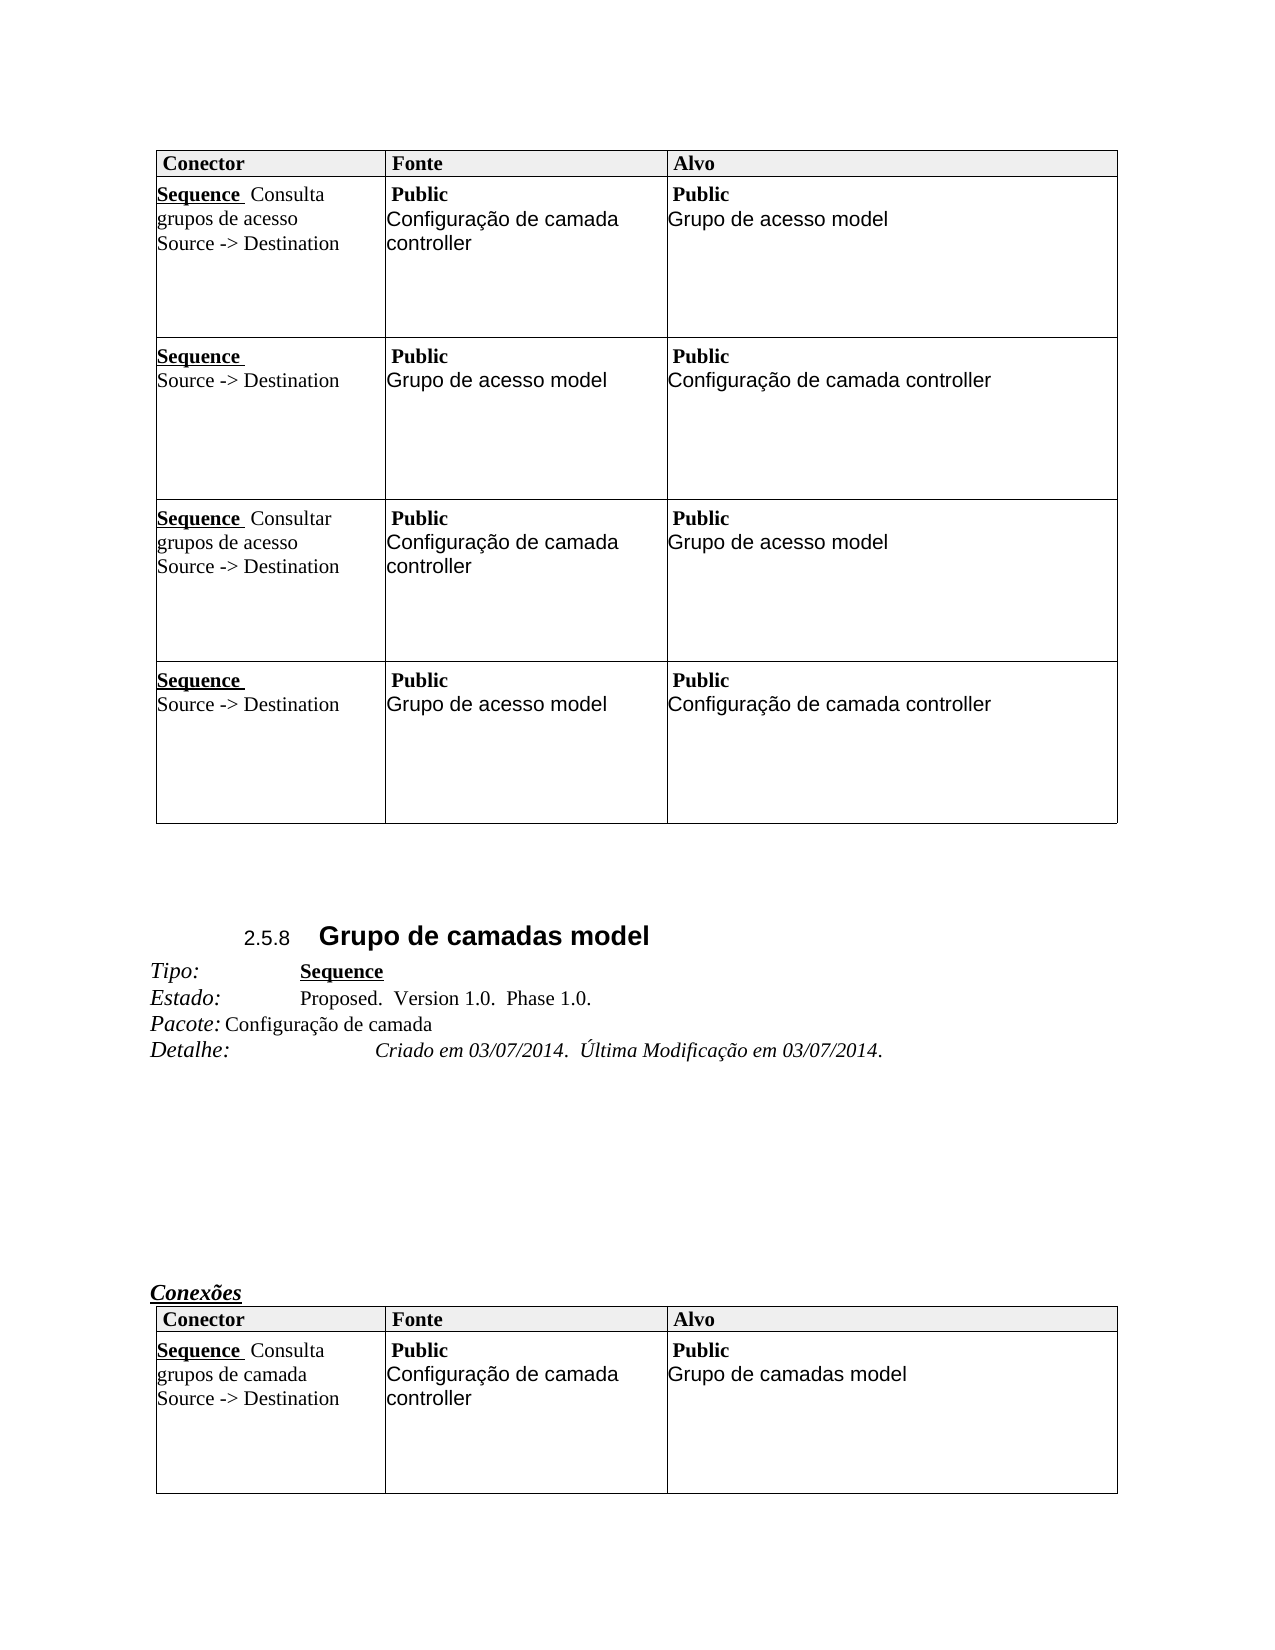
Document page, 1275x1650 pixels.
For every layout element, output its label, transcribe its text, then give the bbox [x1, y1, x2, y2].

table_cell Sequence Source -> Destination [157, 338, 385, 499]
text Conexões [150, 1279, 1125, 1306]
table_header Alvo [668, 1307, 1117, 1331]
list Grupo de camadas model [244, 920, 1125, 951]
table_cell Sequence Consulta grupos de camada Source -> Destination [157, 1332, 385, 1493]
table_cell Sequence Source -> Destination [157, 662, 385, 823]
text Estado: Proposed. Version 1.0. Phase 1.0. [150, 984, 1125, 1010]
table_cell Public Grupo de acesso model [386, 662, 667, 823]
table_cell Sequence Consultar grupos de acesso Source -> Destination [157, 500, 385, 661]
table_header Fonte [386, 1307, 667, 1331]
text Detalhe: Criado em 03/07/2014. Última Modificação em 03/07/2014. [150, 1037, 1125, 1063]
table_cell Public Grupo de acesso model [668, 500, 1117, 661]
table_cell Public Configuração de camada controller [668, 338, 1117, 499]
table_cell Public Configuração de camada controller [386, 177, 667, 337]
text Pacote: Configuração de camada [150, 1010, 1125, 1037]
text Tipo: Sequence [150, 957, 1125, 984]
table_header Alvo [668, 151, 1117, 176]
table_header Fonte [386, 151, 667, 176]
table_header Conector [157, 1307, 385, 1331]
table_cell Public Grupo de acesso model [386, 338, 667, 499]
table_cell Public Configuração de camada controller [386, 500, 667, 661]
table_cell Public Grupo de acesso model [668, 177, 1117, 337]
table_cell Public Configuração de camada controller [668, 662, 1117, 823]
table_cell Public Configuração de camada controller [386, 1332, 667, 1493]
table_header Conector [157, 151, 385, 176]
table_cell Public Grupo de camadas model [668, 1332, 1117, 1493]
table_cell Sequence Consulta grupos de acesso Source -> Destination [157, 177, 385, 337]
